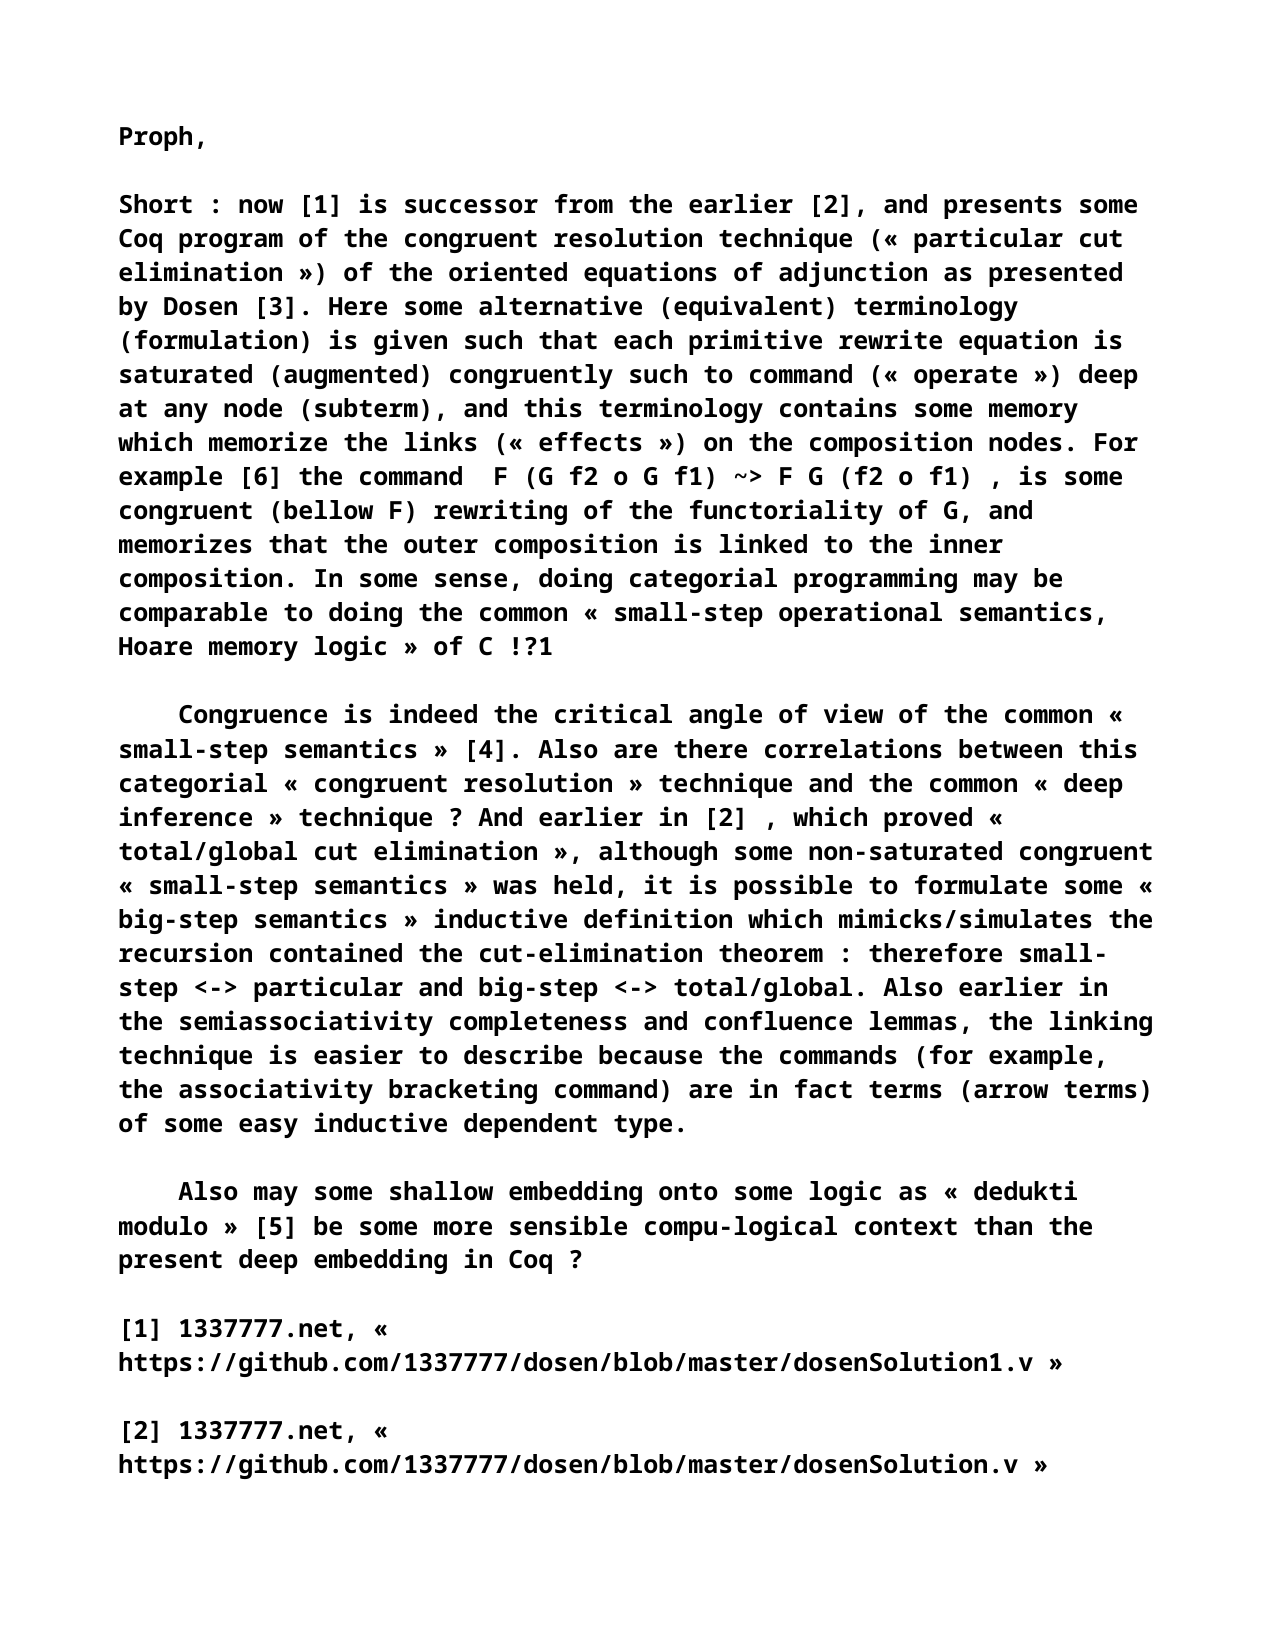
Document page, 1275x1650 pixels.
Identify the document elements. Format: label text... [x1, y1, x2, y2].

text Proph, [118, 118, 1157, 152]
text Congruence is indeed the critical angle of view of the common « small-step semantics » [4]. Also are there correlations between this categorial « congruent resolution » technique and the common « deep inference » technique ? And earlier in [2] , which proved « total/global cut elimination », although some non-saturated congruent « small-step semantics » was held, it is possible to formulate some « big-step semantics » inductive definition which mimicks/simulates the recursion contained the cut-elimination theorem : therefore small-step <-> particular and big-step <-> total/global. Also earlier in the semiassociativity completeness and confluence lemmas, the linking technique is easier to describe because the commands (for example, the associativity bracketing command) are in fact terms (arrow terms) of some easy inductive dependent type. [118, 697, 1157, 1140]
text Also may some shallow embedding onto some logic as « dedukti modulo » [5] be some more sensible compu-logical context than the present deep embedding in Coq ? [118, 1174, 1157, 1276]
text [1] 1337777.net, « https://github.com/1337777/dosen/blob/master/dosenSolution1.v » [118, 1310, 1157, 1378]
text Short : now [1] is successor from the earlier [2], and presents some Coq program of the congruent resolution technique (« particular cut elimination ») of the oriented equations of adjunction as presented by Dosen [3]. Here some alternative (equivalent) terminology (formulation) is given such that each primitive rewrite equation is saturated (augmented) congruently such to command (« operate ») deep at any node (subterm), and this terminology contains some memory which memorize the links (« effects ») on the composition nodes. For example [6] the command F (G f2 o G f1) ~> F G (f2 o f1) , is some congruent (bellow F) rewriting of the functoriality of G, and memorizes that the outer composition is linked to the inner composition. In some sense, doing categorial programming may be comparable to doing the common « small-step operational semantics, Hoare memory logic » of C !?1 [118, 186, 1157, 663]
text [2] 1337777.net, « https://github.com/1337777/dosen/blob/master/dosenSolution.v » [118, 1412, 1157, 1481]
